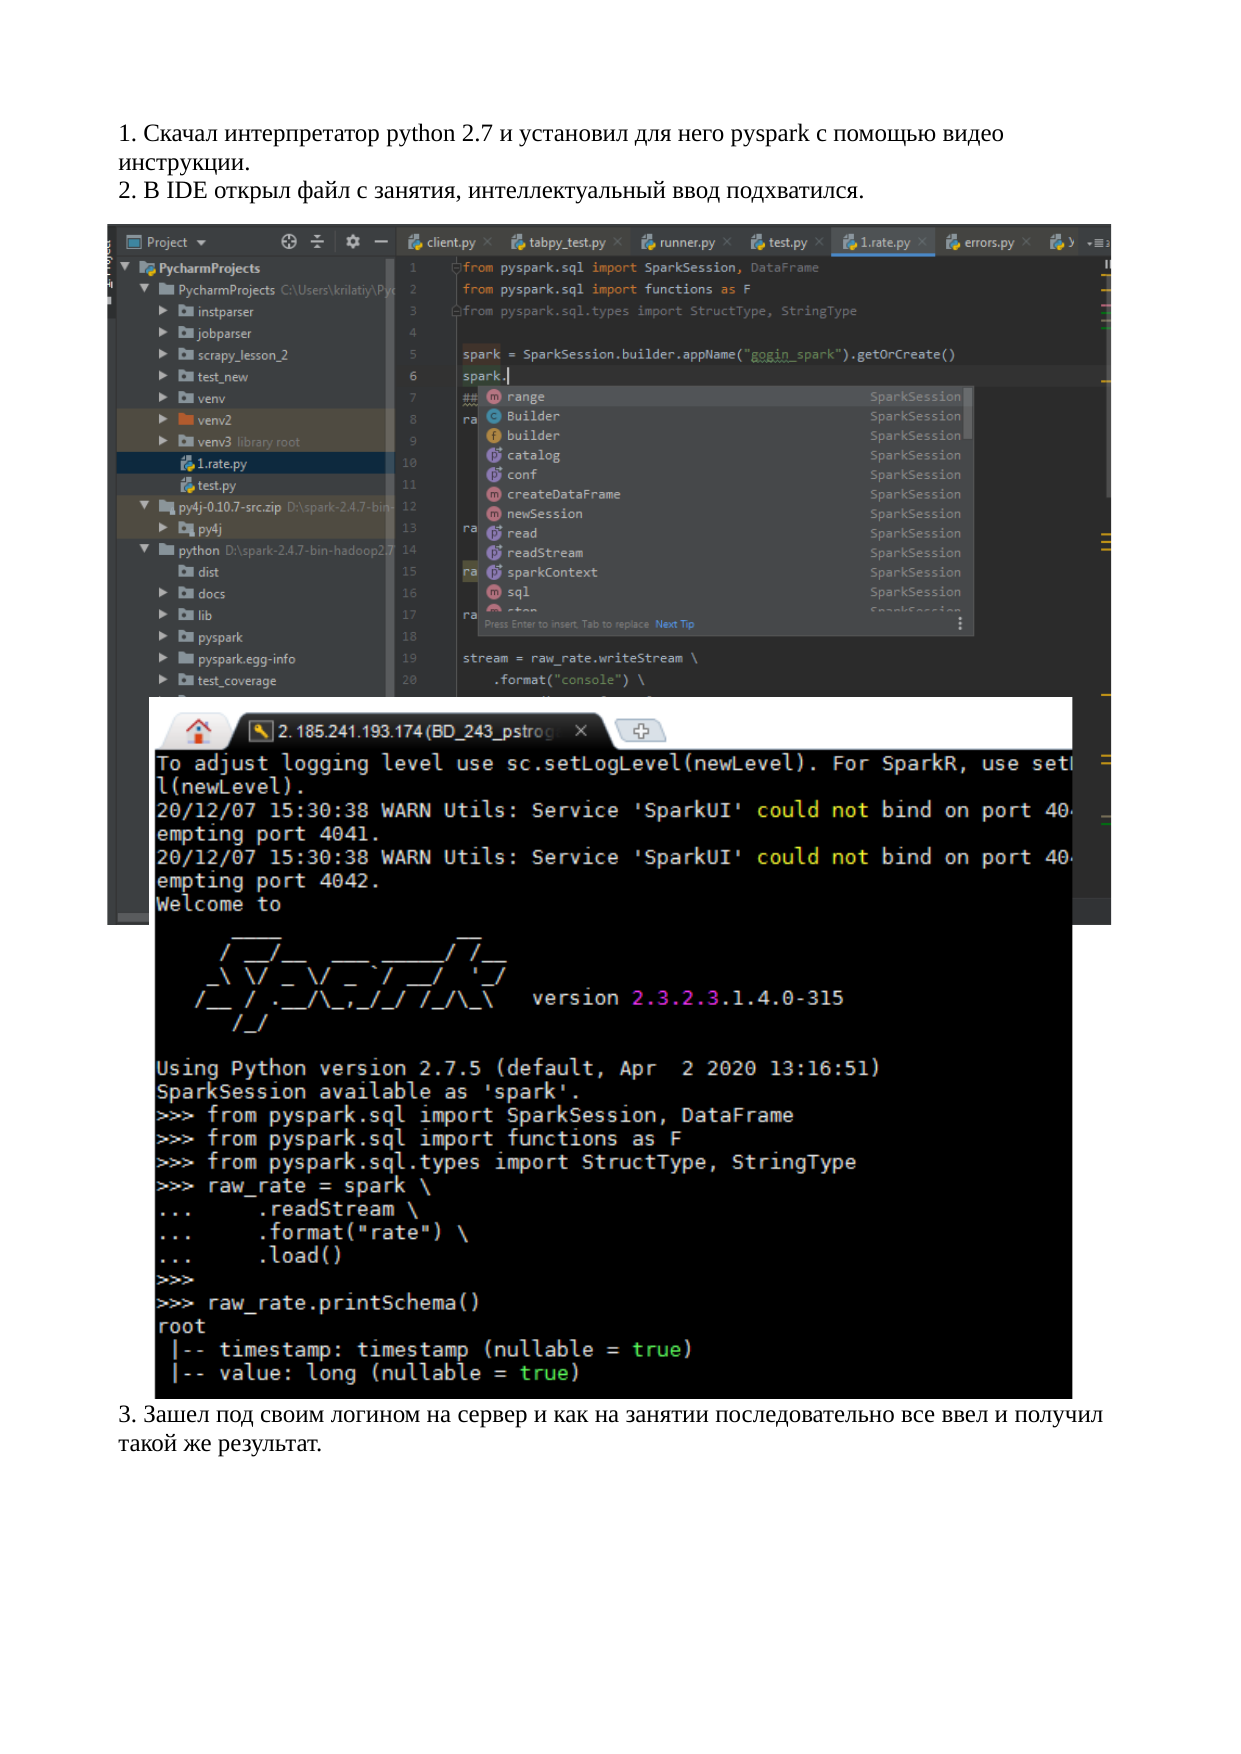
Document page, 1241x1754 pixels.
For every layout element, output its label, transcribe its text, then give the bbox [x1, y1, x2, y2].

picture [107, 224, 1112, 1399]
text 2. В IDE открыл файл с занятия, интеллектуальный ввод подхватился. [118, 176, 1122, 204]
text 3. Зашел под своим логином на сервер и как на занятии последовательно все ввел и получил такой же результат. [118, 328, 1122, 1456]
text 1. Скачал интерпретатор python 2.7 и установил для него pyspark с помощью видео инструкции. [118, 118, 1122, 176]
